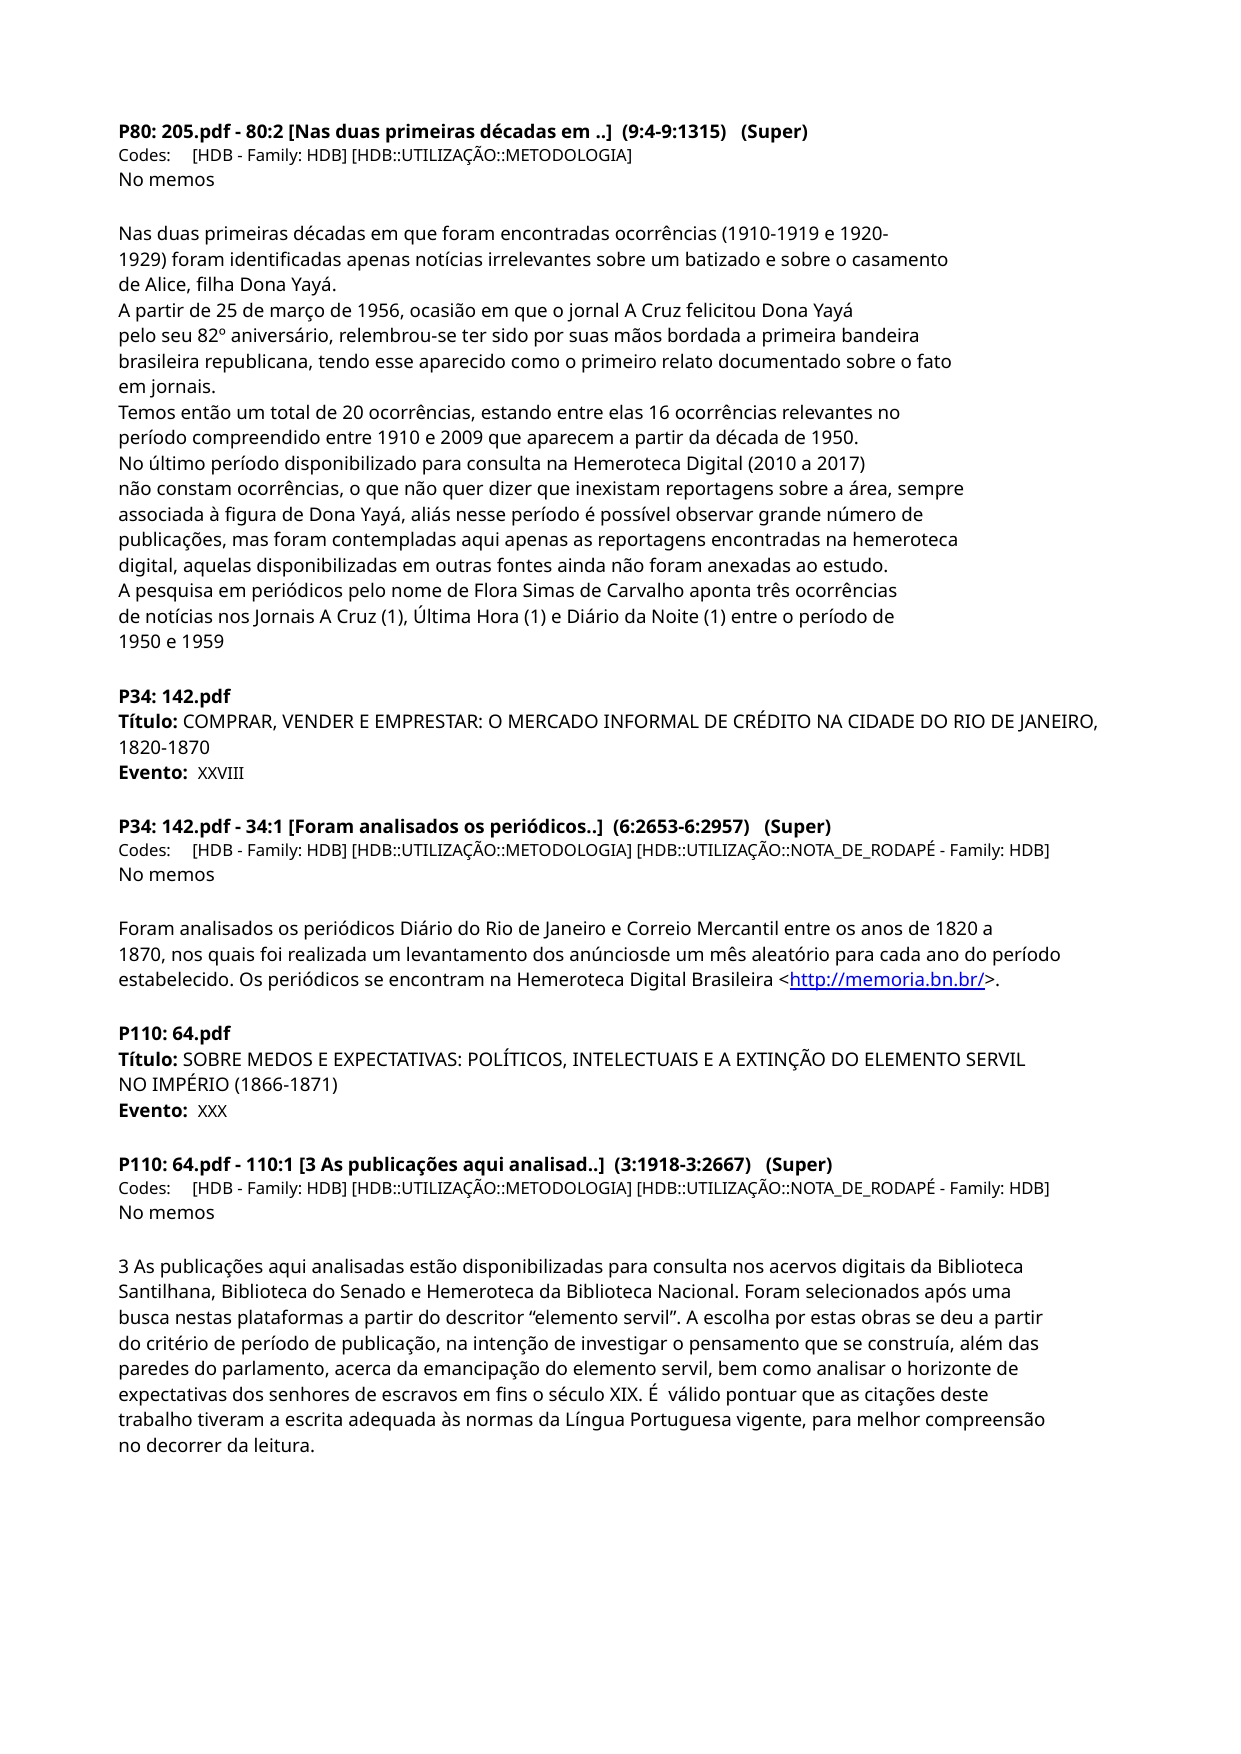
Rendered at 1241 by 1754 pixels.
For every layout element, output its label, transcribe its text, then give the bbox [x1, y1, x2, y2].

text 1870, nos quais foi realizada um levantamento dos anúnciosde um mês aleatório para cada ano do período [118, 941, 1122, 967]
text Evento: XXX [118, 1097, 1122, 1123]
text P110: 64.pdf [118, 1021, 1122, 1046]
text 1950 e 1959 [118, 629, 1122, 654]
text Codes: [HDB - Family: HDB] [HDB::UTILIZAÇÃO::METODOLOGIA] [HDB::UTILIZAÇÃO::NOTA_DE_RODAPÉ - Family: HDB] [118, 1177, 1122, 1199]
text associada à figura de Dona Yayá, aliás nesse período é possível observar grande número de [118, 501, 1122, 527]
text busca nestas plataformas a partir do descritor “elemento servil”. A escolha por estas obras se deu a partir [118, 1304, 1122, 1330]
text No memos [118, 1199, 1122, 1225]
text No último período disponibilizado para consulta na Hemeroteca Digital (2010 a 2017) [118, 450, 1122, 476]
text No memos [118, 862, 1122, 887]
text Título: COMPRAR, VENDER E EMPRESTAR: O MERCADO INFORMAL DE CRÉDITO NA CIDADE DO RIO DE JANEIRO, 1820-1870 [118, 708, 1122, 759]
text pelo seu 82º aniversário, relembrou-se ter sido por suas mãos bordada a primeira bandeira [118, 322, 1122, 348]
text 3 As publicações aqui analisadas estão disponibilizadas para consulta nos acervos digitais da Biblioteca [118, 1253, 1122, 1279]
text Nas duas primeiras décadas em que foram encontradas ocorrências (1910-1919 e 1920- [118, 220, 1122, 246]
text Foram analisados os periódicos Diário do Rio de Janeiro e Correio Mercantil entre os anos de 1820 a [118, 916, 1122, 941]
text A partir de 25 de março de 1956, ocasião em que o jornal A Cruz felicitou Dona Yayá [118, 297, 1122, 322]
text Temos então um total de 20 ocorrências, estando entre elas 16 ocorrências relevantes no [118, 399, 1122, 424]
text período compreendido entre 1910 e 2009 que aparecem a partir da década de 1950. [118, 424, 1122, 450]
text de notícias nos Jornais A Cruz (1), Última Hora (1) e Diário da Noite (1) entre o período de [118, 603, 1122, 629]
text expectativas dos senhores de escravos em fins o século XIX. É válido pontuar que as citações deste [118, 1381, 1122, 1406]
text brasileira republicana, tendo esse aparecido como o primeiro relato documentado sobre o fato [118, 348, 1122, 373]
text Santilhana, Biblioteca do Senado e Hemeroteca da Biblioteca Nacional. Foram selecionados após uma [118, 1279, 1122, 1304]
text digital, aquelas disponibilizadas em outras fontes ainda não foram anexadas ao estudo. [118, 552, 1122, 578]
text P34: 142.pdf - 34:1 [Foram analisados os periódicos..] (6:2653-6:2957) (Super) [118, 813, 1122, 839]
text Codes: [HDB - Family: HDB] [HDB::UTILIZAÇÃO::METODOLOGIA] [118, 144, 1122, 166]
text estabelecido. Os periódicos se encontram na Hemeroteca Digital Brasileira <http://memoria.bn.br/>. [118, 967, 1122, 992]
text publicações, mas foram contempladas aqui apenas as reportagens encontradas na hemeroteca [118, 527, 1122, 552]
text A pesquisa em periódicos pelo nome de Flora Simas de Carvalho aponta três ocorrências [118, 578, 1122, 603]
text Título: SOBRE MEDOS E EXPECTATIVAS: POLÍTICOS, INTELECTUAIS E A EXTINÇÃO DO ELEMENTO SERVIL [118, 1046, 1122, 1072]
text de Alice, filha Dona Yayá. [118, 271, 1122, 297]
text 1929) foram identificadas apenas notícias irrelevantes sobre um batizado e sobre o casamento [118, 246, 1122, 271]
text P110: 64.pdf - 110:1 [3 As publicações aqui analisad..] (3:1918-3:2667) (Super) [118, 1151, 1122, 1177]
text não constam ocorrências, o que não quer dizer que inexistam reportagens sobre a área, sempre [118, 476, 1122, 501]
text no decorrer da leitura. [118, 1432, 1122, 1457]
text Codes: [HDB - Family: HDB] [HDB::UTILIZAÇÃO::METODOLOGIA] [HDB::UTILIZAÇÃO::NOTA_DE_RODAPÉ - Family: HDB] [118, 839, 1122, 862]
text paredes do parlamento, acerca da emancipação do elemento servil, bem como analisar o horizonte de [118, 1355, 1122, 1381]
text Evento: XXVIII [118, 759, 1122, 785]
text do critério de período de publicação, na intenção de investigar o pensamento que se construía, além das [118, 1330, 1122, 1355]
text P80: 205.pdf - 80:2 [Nas duas primeiras décadas em ..] (9:4-9:1315) (Super) [118, 118, 1122, 144]
text No memos [118, 166, 1122, 192]
text trabalho tiveram a escrita adequada às normas da Língua Portuguesa vigente, para melhor compreensão [118, 1406, 1122, 1432]
text em jornais. [118, 373, 1122, 399]
text P34: 142.pdf [118, 683, 1122, 708]
text NO IMPÉRIO (1866-1871) [118, 1072, 1122, 1097]
